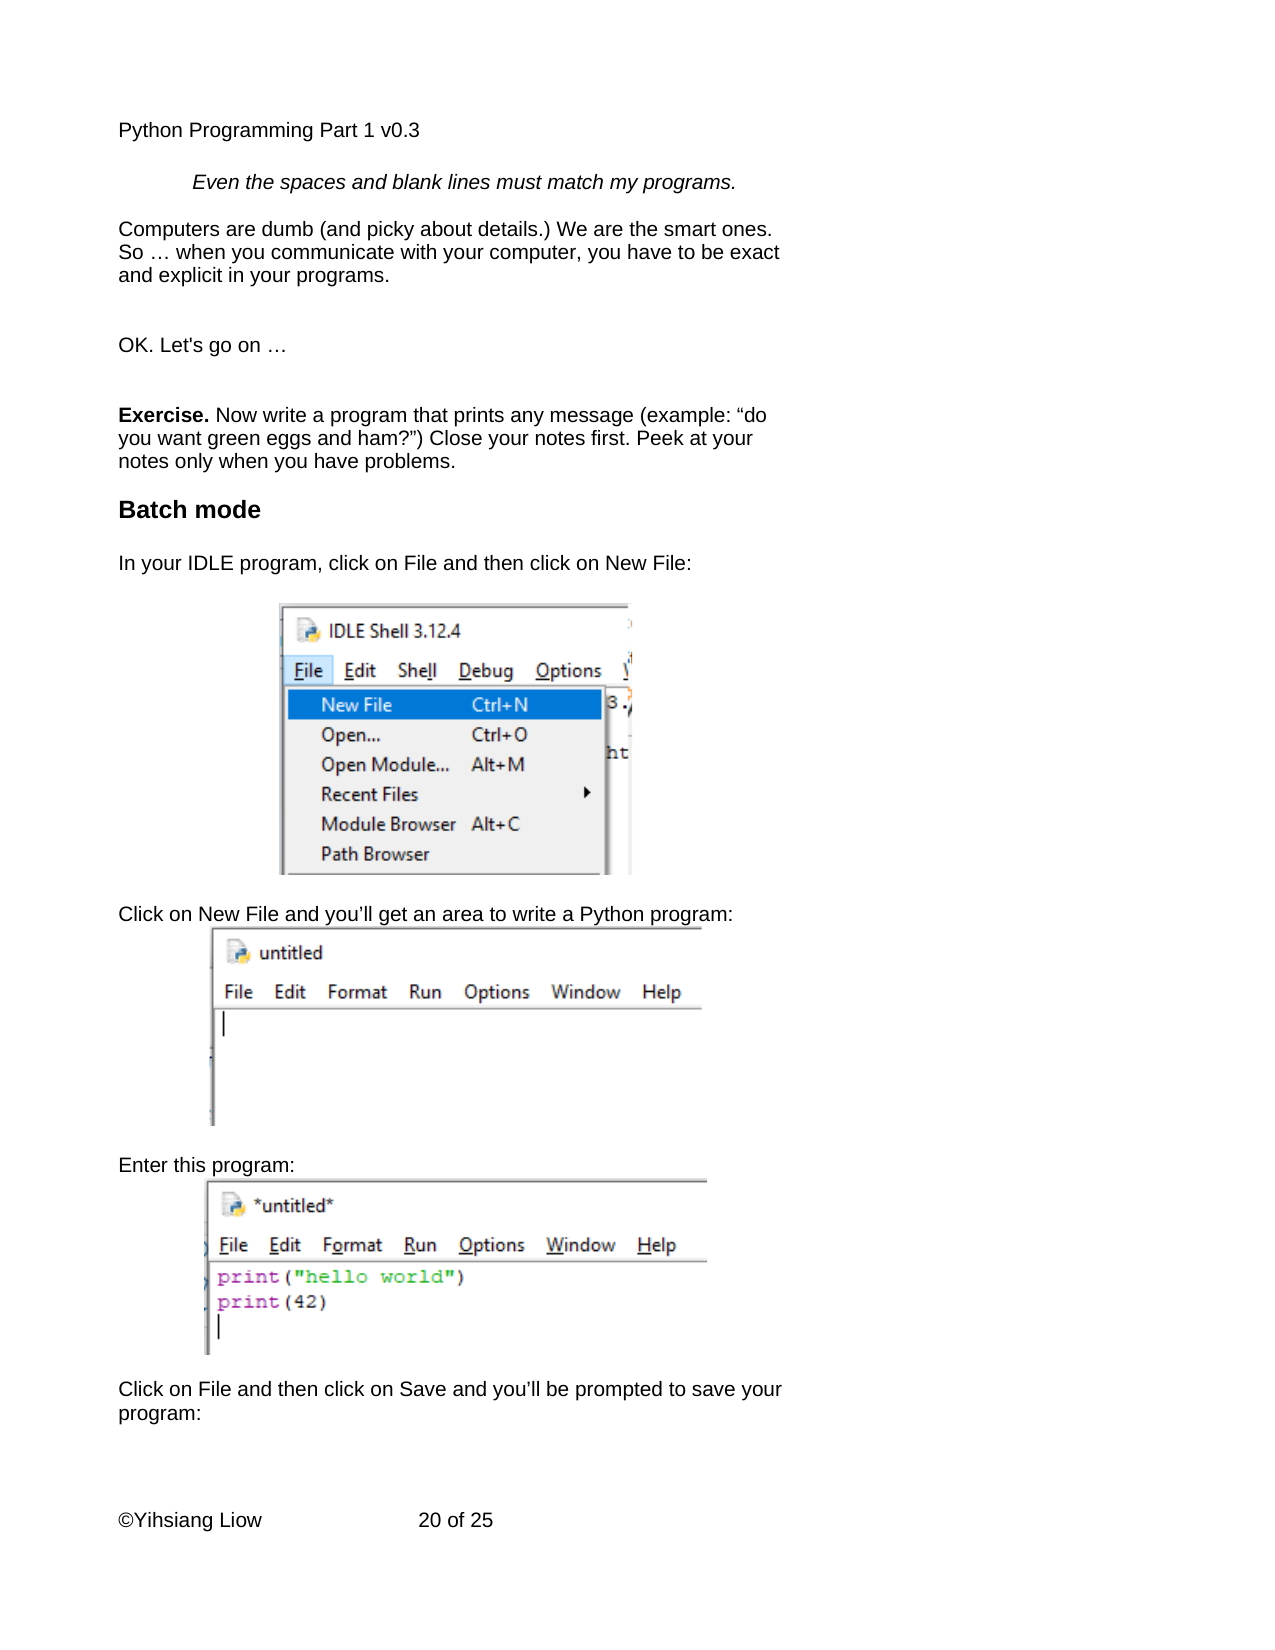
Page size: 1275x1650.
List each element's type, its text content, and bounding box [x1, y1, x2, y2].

text Click on File and then click on Save and you’ll be prompted to save your program: [118, 1378, 793, 1424]
picture [204, 1178, 708, 1355]
text Exercise. Now write a program that prints any message (example: “do you want green eggs and ham?”) Close your notes first. Peek at your notes only when you have problems. [118, 403, 793, 473]
text In your IDLE program, click on File and then click on New File: [118, 552, 793, 575]
picture [209, 926, 702, 1126]
text Batch mode [118, 496, 793, 524]
text Click on New File and you’ll get an area to write a Python program: [118, 903, 793, 926]
text Even the spaces and blank lines must match my programs. [192, 171, 793, 194]
picture [279, 603, 633, 875]
text Enter this program: [118, 1154, 793, 1177]
text OK. Let's go on … [118, 333, 793, 357]
text Computers are dumb (and picky about details.) We are the smart ones. So … when you communicate with your computer, you have to be exact and explicit in your programs. [118, 217, 793, 287]
